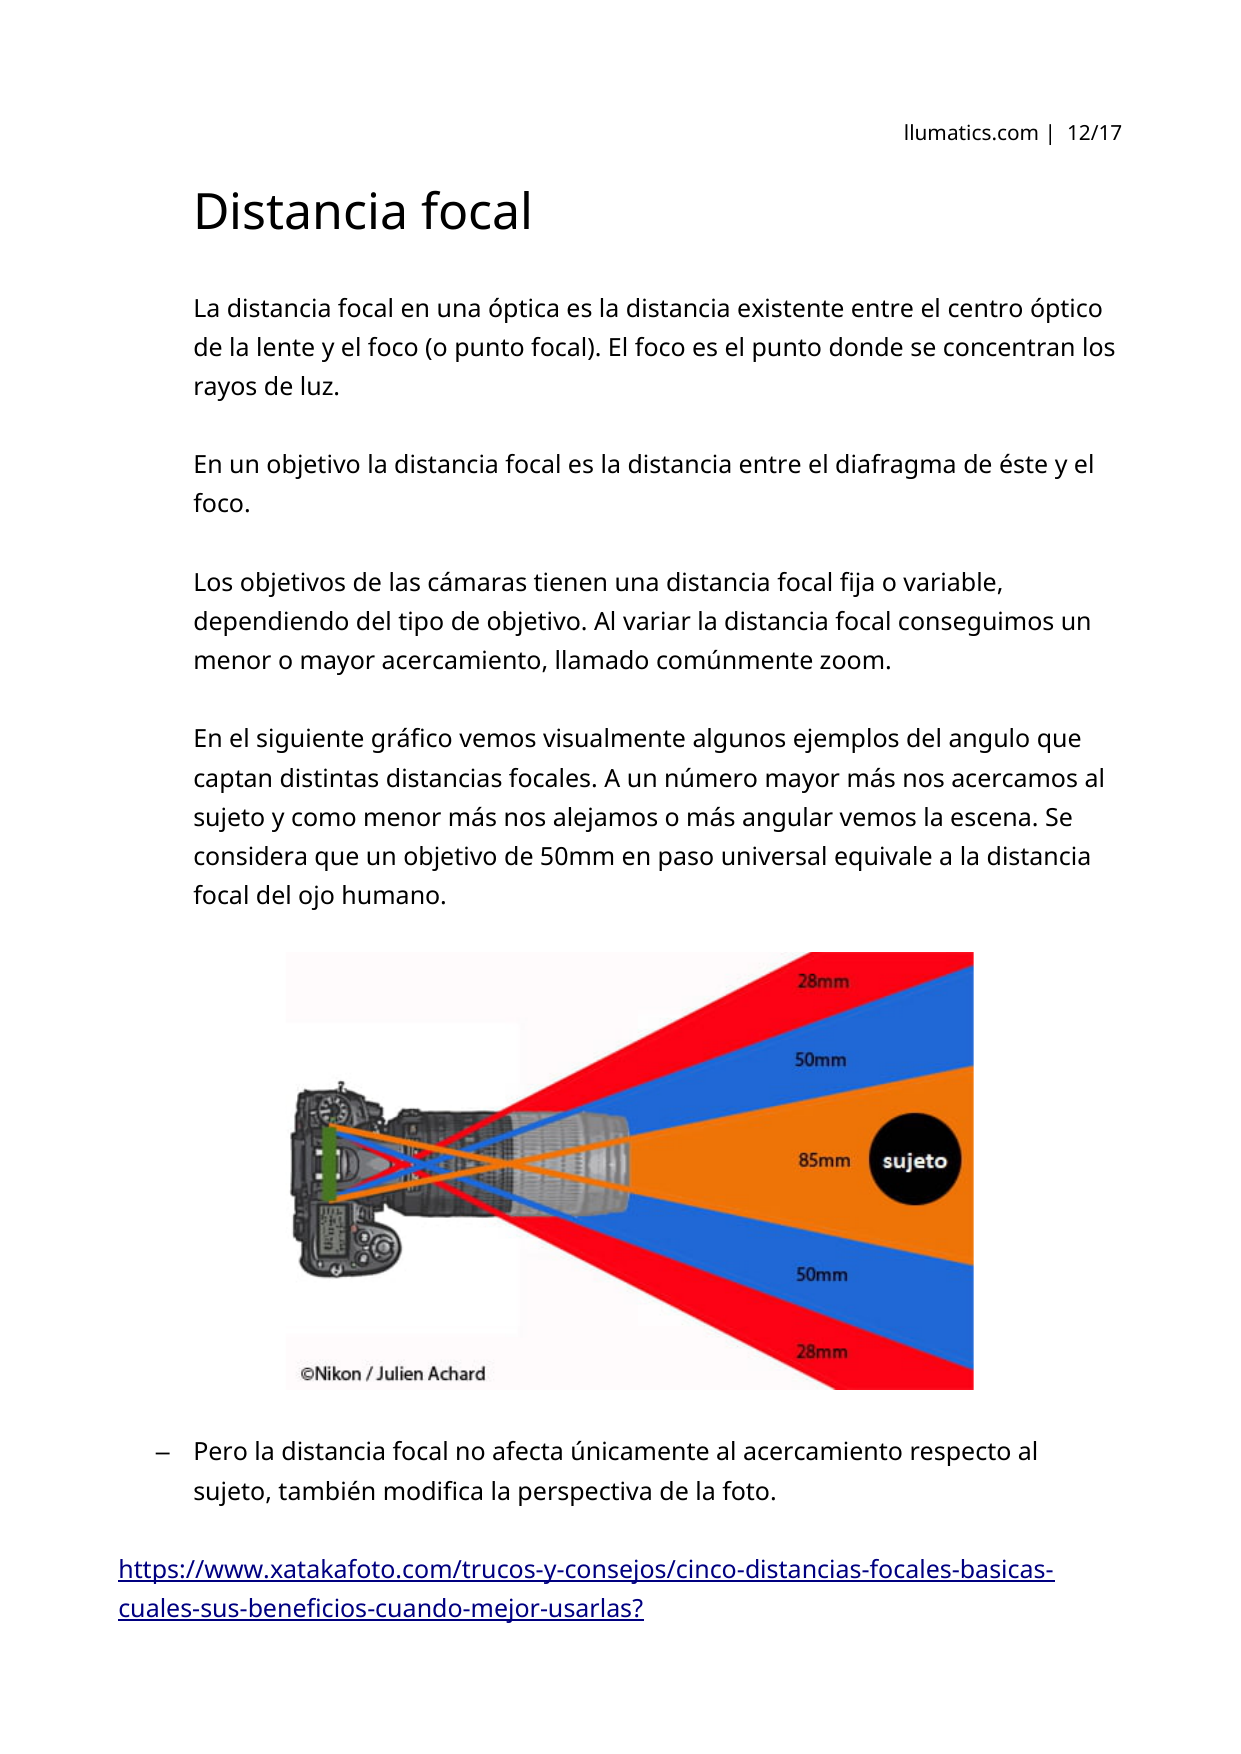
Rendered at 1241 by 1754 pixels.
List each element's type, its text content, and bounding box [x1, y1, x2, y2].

list Pero la distancia focal no afecta únicamente al acercamiento respecto al sujeto, también modifica la perspectiva de la foto. [156, 1434, 1122, 1507]
list Los objetivos de las cámaras tienen una distancia focal fija o variable, dependiendo del tipo de objetivo. Al variar la distancia focal conseguimos un menor o mayor acercamiento, llamado comúnmente zoom. [156, 564, 1122, 677]
list Distancia focal [156, 176, 1122, 244]
picture [285, 952, 974, 1390]
list En un objetivo la distancia focal es la distancia entre el diafragma de éste y el foco. [156, 447, 1122, 520]
list La distancia focal en una óptica es la distancia existente entre el centro óptico de la lente y el foco (o punto focal). El foco es el punto donde se concentran los rayos de luz. [156, 290, 1122, 403]
list En el siguiente gráfico vemos visualmente algunos ejemplos del angulo que captan distintas distancias focales. A un número mayor más nos acercamos al sujeto y como menor más nos alejamos o más angular vemos la escena. Se considera que un objetivo de 50mm en paso universal equivale a la distancia focal del ojo humano. [156, 721, 1122, 912]
text https://www.xatakafoto.com/trucos-y-consejos/cinco-distancias-focales-basicas-cuales-sus-beneficios-cuando-mejor-usarlas? [118, 1552, 1122, 1625]
